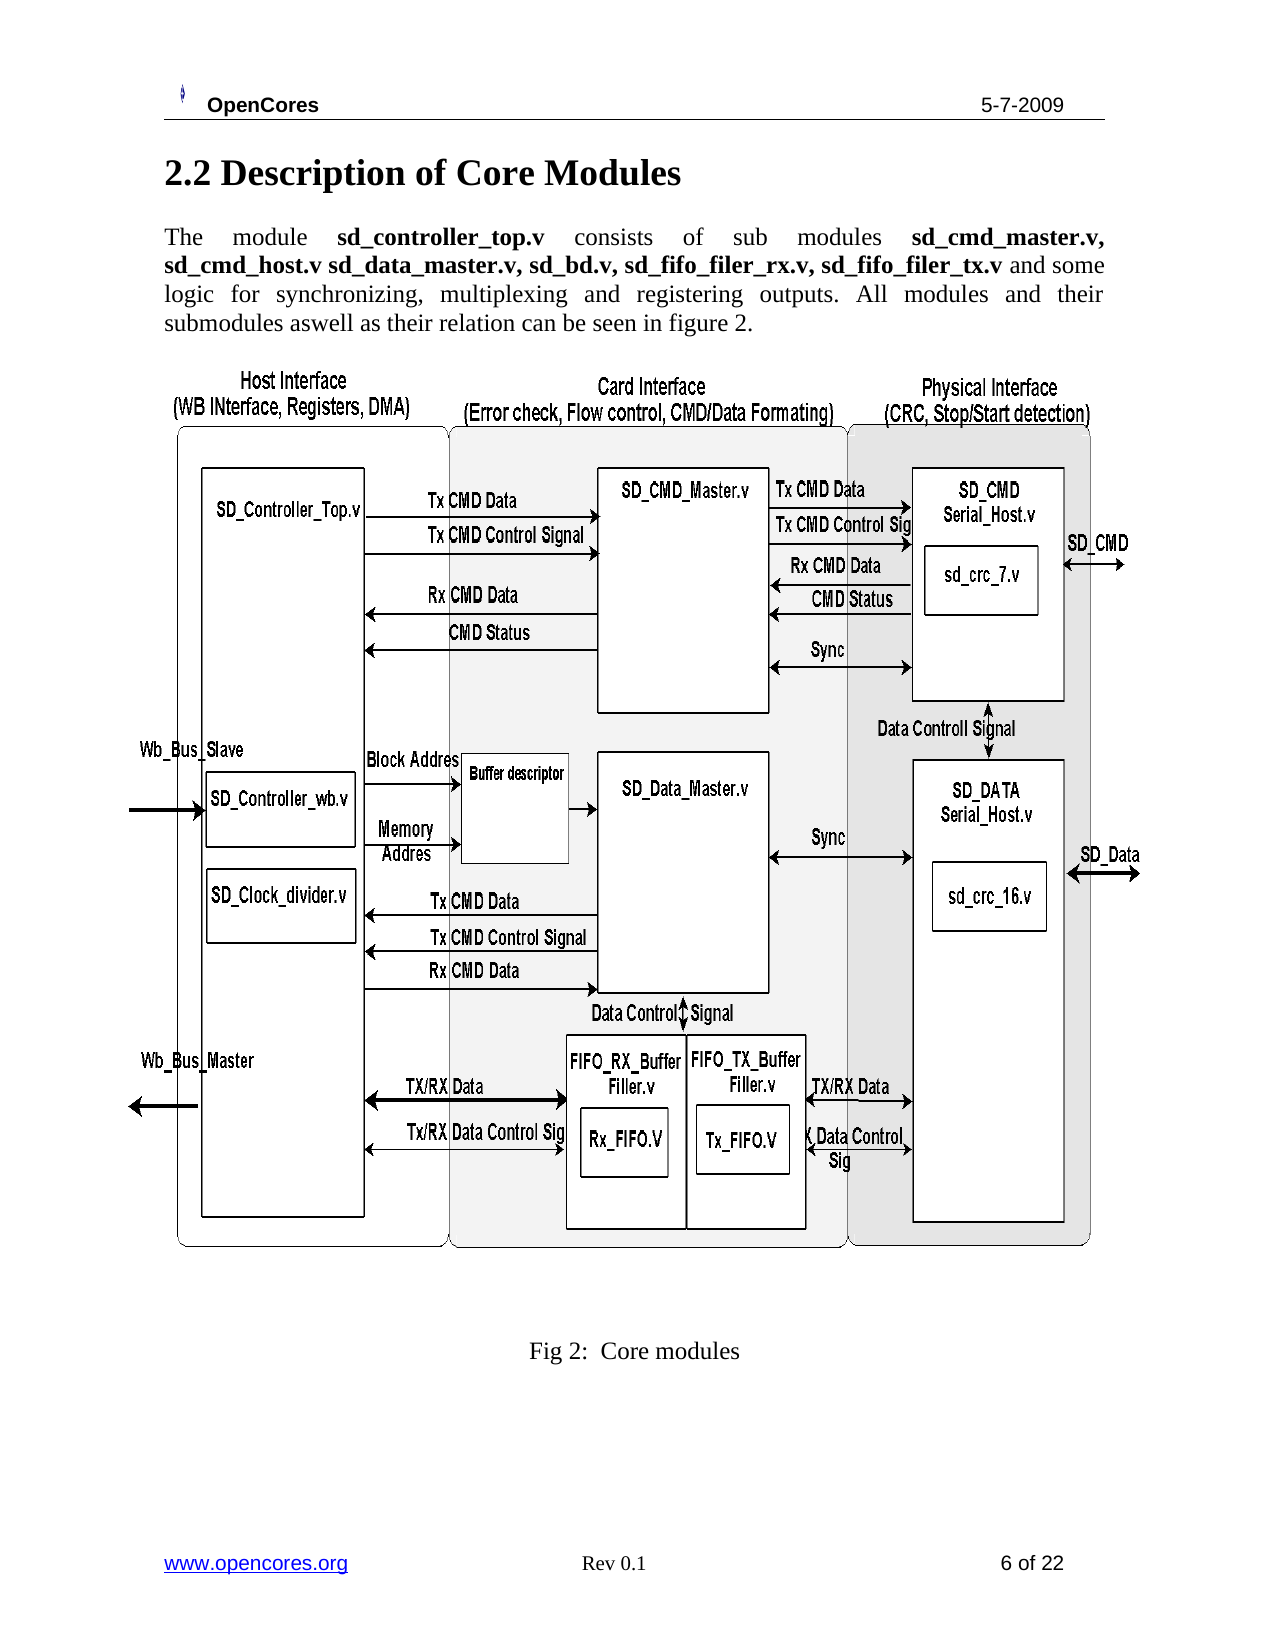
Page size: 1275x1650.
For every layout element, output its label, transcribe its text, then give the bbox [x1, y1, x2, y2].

picture [126, 365, 1143, 1250]
text Fig 2: Core modules [164, 1336, 1105, 1365]
text 2.2 Description of Core Modules [164, 150, 1105, 193]
text The module sd_controller_top.v consists of sub modules sd_cmd_master.v, sd_cmd_host.v sd_data_master.v, sd_bd.v, sd_fifo_filer_rx.v, sd_fifo_filer_tx.v and some logic for synchronizing, multiplexing and registering outputs. All modules and their submodules aswell as their relation can be seen in figure 2. [164, 222, 1105, 337]
